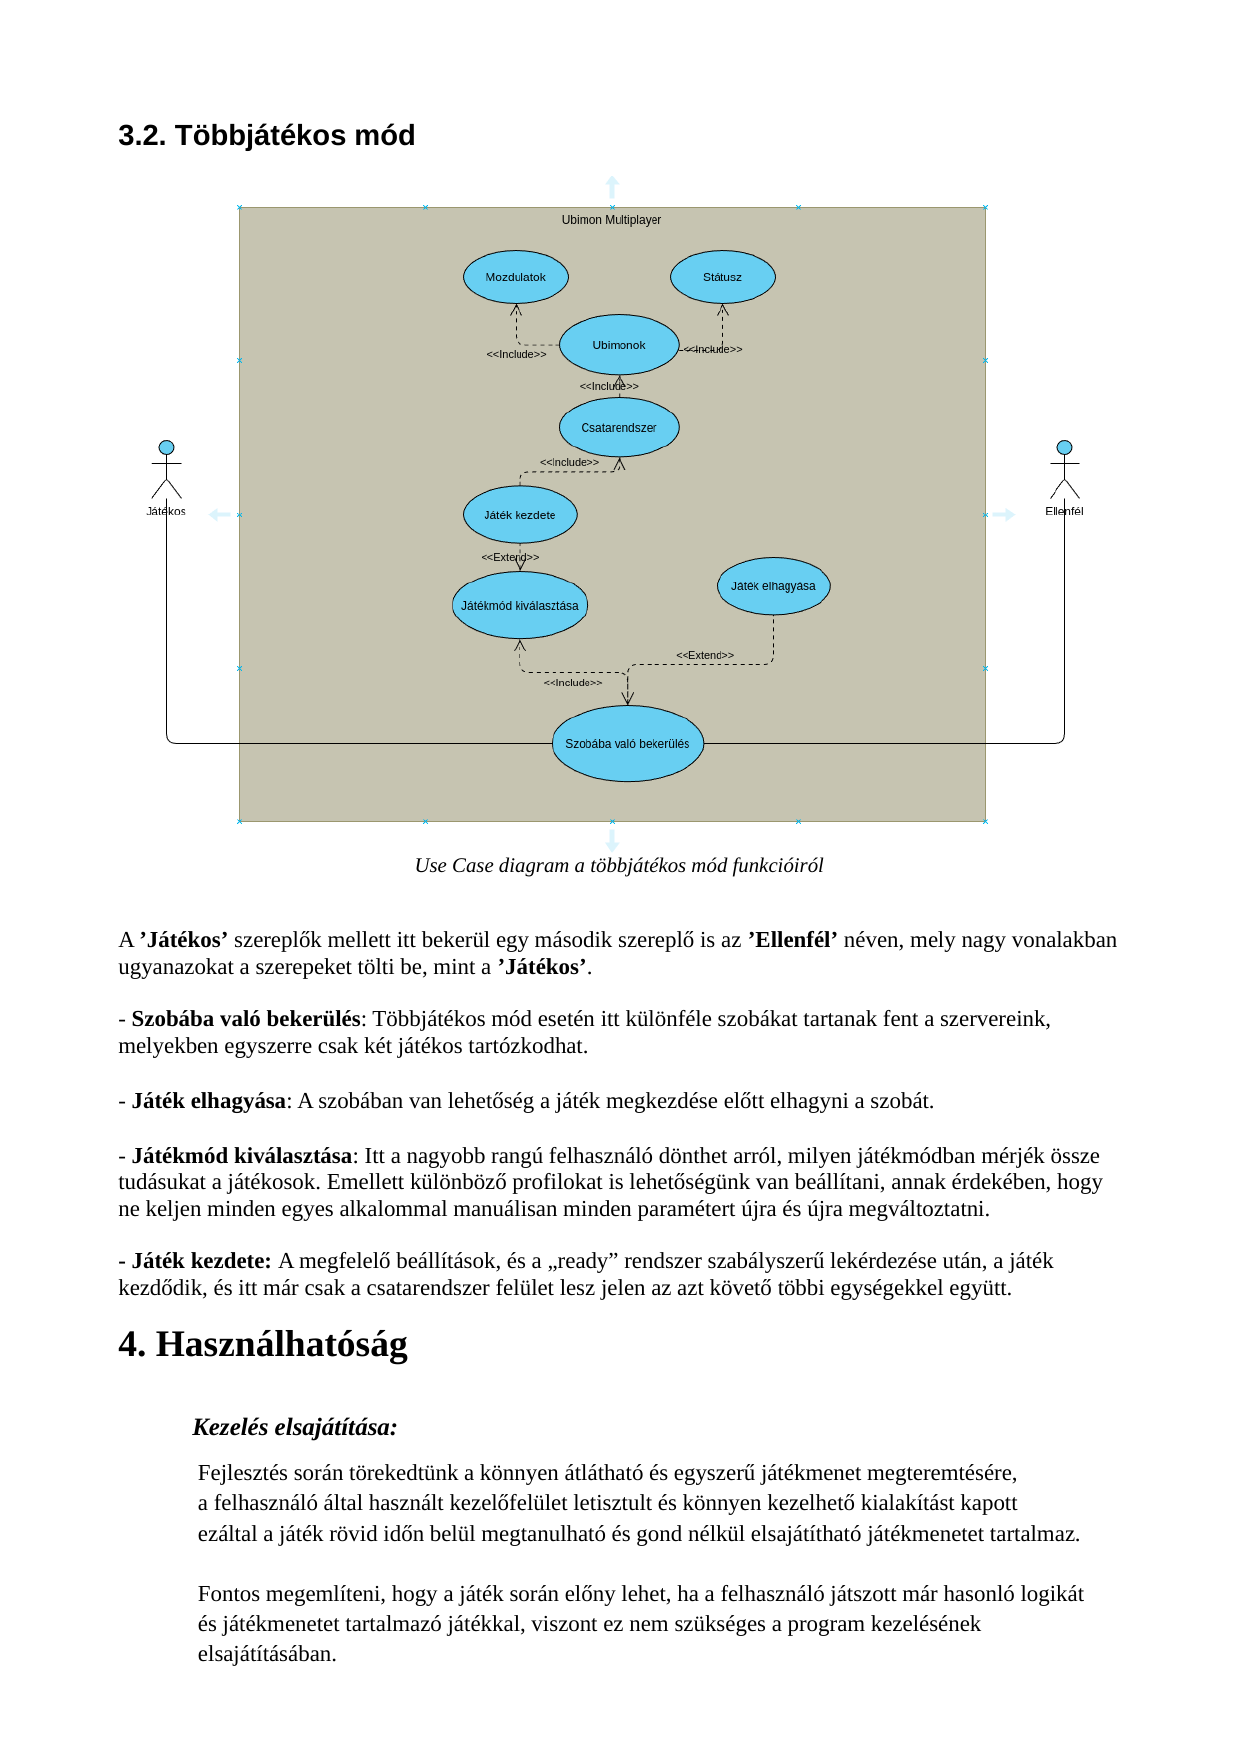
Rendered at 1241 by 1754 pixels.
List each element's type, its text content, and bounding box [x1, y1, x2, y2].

subtitle 3.2. Többjátékos mód [118, 118, 1122, 152]
text A ’Játékos’ szereplők mellett itt bekerül egy második szereplő is az ’Ellenfél’ néven, mely nagy vonalakban ugyanazokat a szerepeket tölti be, mint a ’Játékos’. - Szobába való bekerülés: Többjátékos mód esetén itt különféle szobákat tartanak fent a szervereink, melyekben egyszerre csak két játékos tartózkodhat. [118, 926, 1122, 1058]
text Fontos megemlíteni, hogy a játék során előny lehet, ha a felhasználó játszott már hasonló logikát [118, 1580, 1122, 1606]
text - Játék kezdete: A megfelelő beállítások, és a „ready” rendszer szabályszerű lekérdezése után, a játék kezdődik, és itt már csak a csatarendszer felület lesz jelen az azt követő többi egységekkel együtt. [118, 1247, 1122, 1300]
text - Játékmód kiválasztása: Itt a nagyobb rangú felhasználó dönthet arról, milyen játékmódban mérjék össze tudásukat a játékosok. Emellett különböző profilokat is lehetőségünk van beállítani, annak érdekében, hogy ne keljen minden egyes alkalommal manuálisan minden paramétert újra és újra megváltoztatni. [118, 1142, 1122, 1221]
picture [118, 176, 1123, 853]
text Kezelés elsajátítása: [118, 1412, 1122, 1440]
text a felhasználó által használt kezelőfelület letisztult és könnyen kezelhető kialakítást kapott [118, 1489, 1122, 1516]
text elsajátításában. [118, 1641, 1122, 1667]
text és játékmenetet tartalmazó játékkal, viszont ez nem szükséges a program kezelésének [118, 1610, 1122, 1637]
text Use Case diagram a többjátékos mód funkcióiról [118, 853, 1122, 877]
text - Játék elhagyása: A szobában van lehetőség a játék megkezdése előtt elhagyni a szobát. [118, 1087, 1122, 1113]
text ezáltal a játék rövid időn belül megtanulható és gond nélkül elsajátítható játékmenetet tartalmaz. [118, 1520, 1122, 1546]
subtitle 4. Használhatóság [118, 1321, 1122, 1364]
text Fejlesztés során törekedtünk a könnyen átlátható és egyszerű játékmenet megteremtésére, [118, 1459, 1122, 1486]
